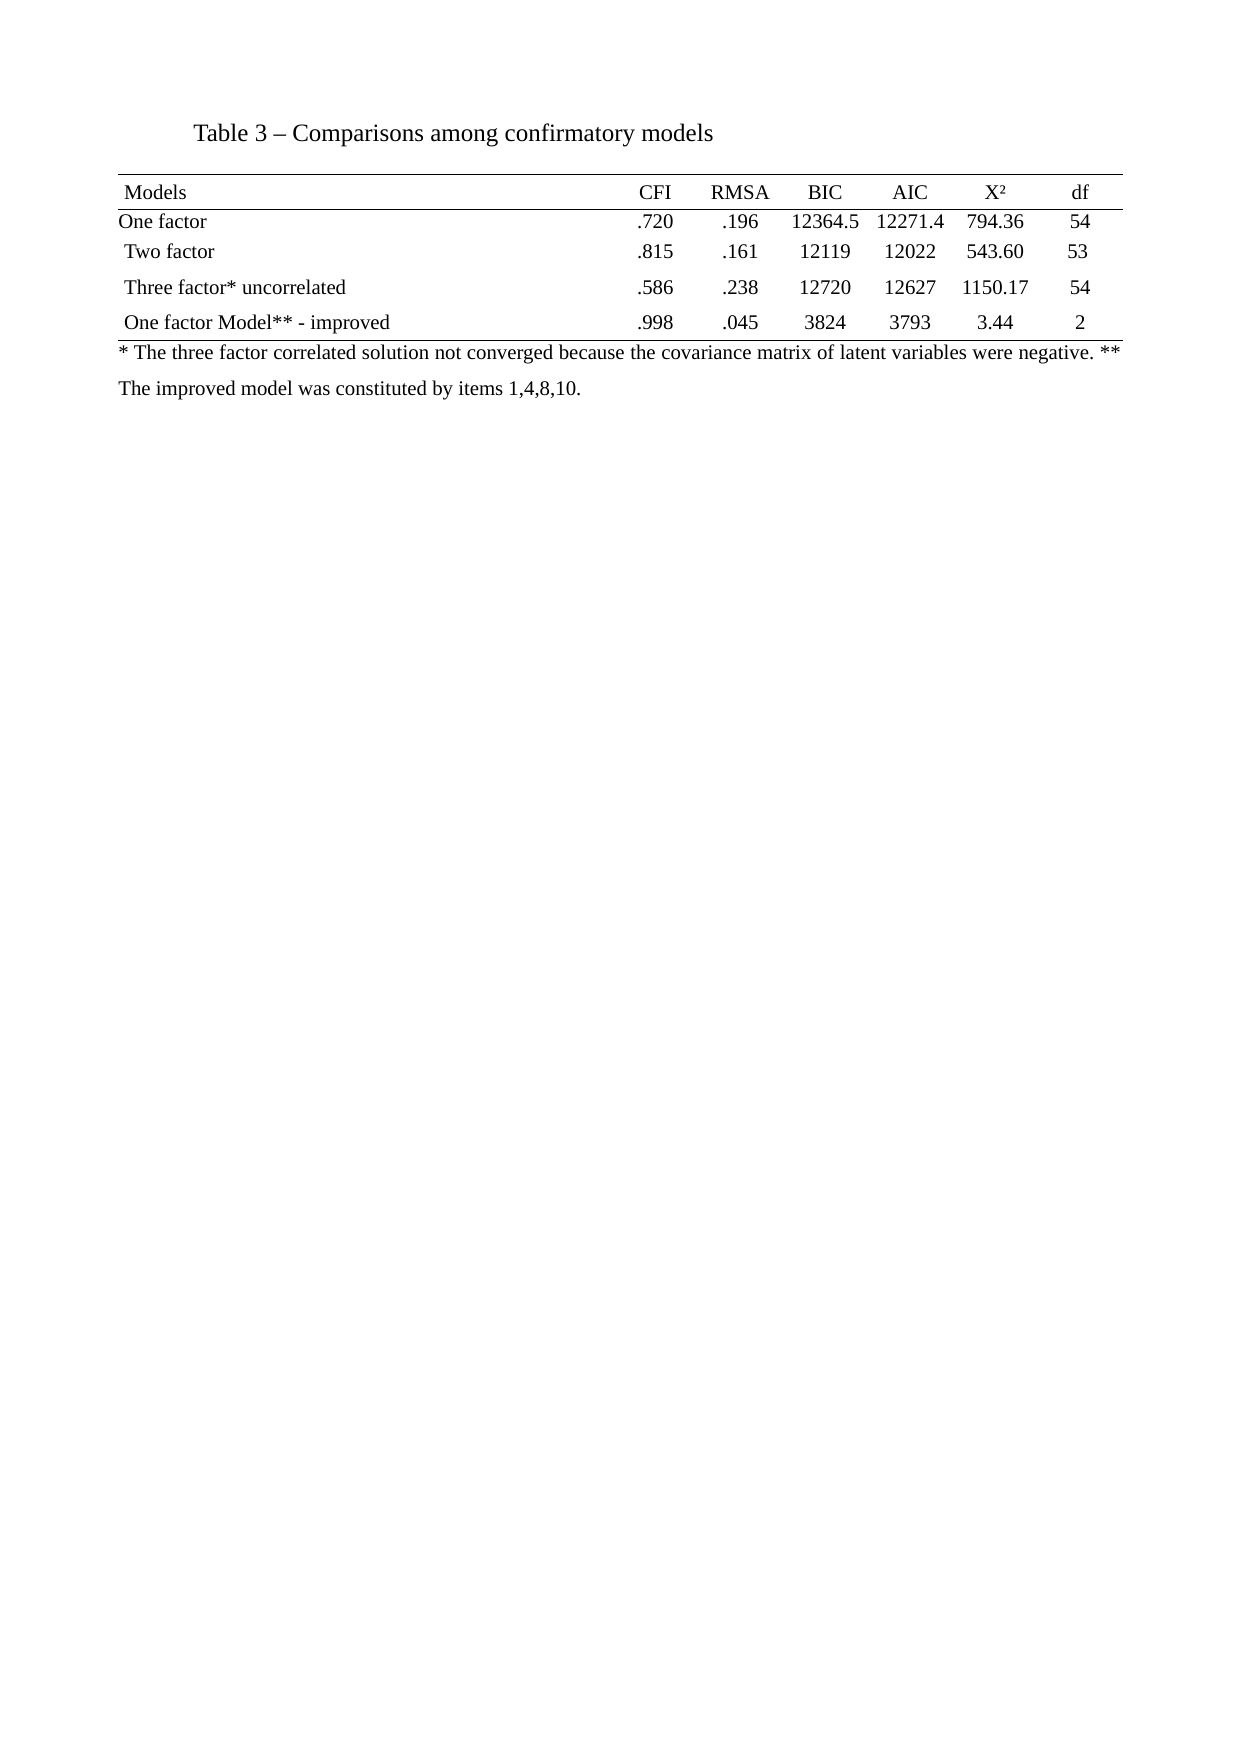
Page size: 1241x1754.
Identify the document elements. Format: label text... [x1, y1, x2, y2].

table_cell One factor [118, 210, 612, 233]
table_cell 54 [1038, 269, 1122, 304]
table_header BIC [783, 175, 867, 209]
table_cell 12119 [783, 234, 867, 269]
table_cell .720 [613, 210, 697, 233]
table_cell 12364.5 [783, 210, 867, 233]
table_cell 12022 [868, 234, 952, 269]
table_cell 54 [1038, 210, 1122, 233]
table_cell 3.44 [953, 305, 1037, 340]
table_header RMSA [698, 175, 782, 209]
table_cell 12720 [783, 269, 867, 304]
table_header X² [953, 175, 1037, 209]
table_cell Two factor [118, 234, 612, 269]
table_cell 3793 [868, 305, 952, 340]
text * The three factor correlated solution not converged because the covariance matrix of latent variables were negative. ** The improved model was constituted by items 1,4,8,10. [118, 341, 1122, 400]
table_cell 2 [1038, 305, 1122, 340]
table_cell Three factor* uncorrelated [118, 269, 612, 304]
table_header AIC [868, 175, 952, 209]
table_cell One factor Model** - improved [118, 305, 612, 340]
table_cell 12627 [868, 269, 952, 304]
table_header df [1038, 175, 1122, 209]
table_cell .161 [698, 234, 782, 269]
table_cell 3824 [783, 305, 867, 340]
table_cell .196 [698, 210, 782, 233]
table_cell 1150.17 [953, 269, 1037, 304]
table_cell 543.60 [953, 234, 1037, 269]
table_header CFI [613, 175, 697, 209]
table_cell .586 [613, 269, 697, 304]
table_cell 12271.4 [868, 210, 952, 233]
table_cell .238 [698, 269, 782, 304]
table_cell .815 [613, 234, 697, 269]
text Table 3 – Comparisons among confirmatory models [118, 118, 1122, 147]
table_cell 794.36 [953, 210, 1037, 233]
table_header Models [118, 175, 612, 209]
table_cell .045 [698, 305, 782, 340]
table_cell 53 [1038, 234, 1122, 269]
table_cell .998 [613, 305, 697, 340]
